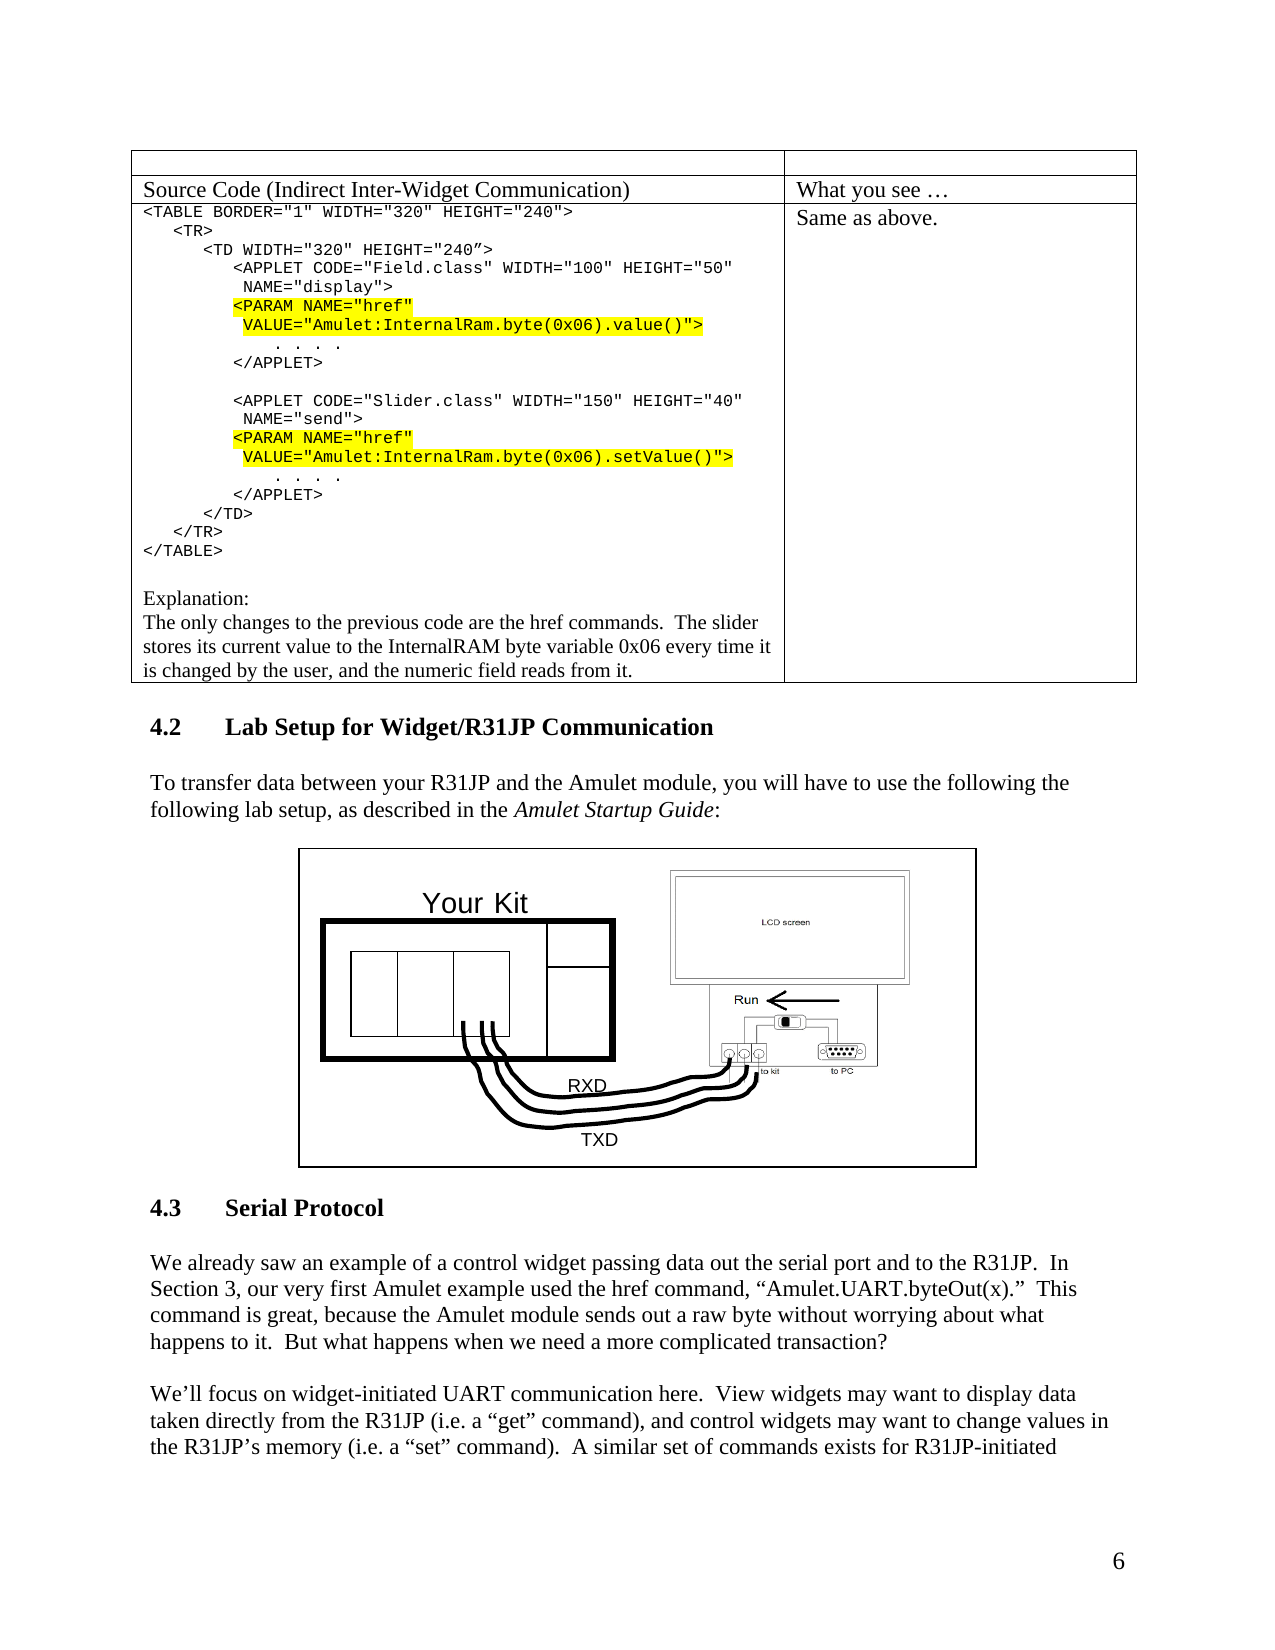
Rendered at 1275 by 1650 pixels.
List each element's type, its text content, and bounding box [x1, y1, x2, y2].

text To transfer data between your R31JP and the Amulet module, you will have to use the following the following lab setup, as described in the Amulet Startup Guide: [150, 769, 1125, 822]
table_cell <TABLE BORDER="1" WIDTH="320" HEIGHT="240"> <TR> <TD WIDTH="320" HEIGHT="240”> <APPLET CODE="Field.class" WIDTH="100" HEIGHT="50" NAME="display"> <PARAM NAME="href" VALUE="Amulet:InternalRam.byte(0x06).value()"> . . . . </APPLET> <APPLET CODE="Slider.class" WIDTH="150" HEIGHT="40" NAME="send"> <PARAM NAME="href" VALUE="Amulet:InternalRam.byte(0x06).setValue()"> . . . . </APPLET> </TD> </TR> </TABLE> Explanation: The only changes to the previous code are the href commands. The slider stores its current value to the InternalRAM byte variable 0x06 every time it is changed by the user, and the numeric field reads from it. [132, 204, 784, 682]
table_cell [785, 151, 1136, 175]
list Serial Protocol [150, 1193, 1125, 1222]
table_cell Source Code (Indirect Inter-Widget Communication) [132, 176, 784, 202]
table_cell Same as above. [785, 204, 1136, 682]
picture [658, 866, 923, 1106]
list Lab Setup for Widget/R31JP Communication [150, 712, 1125, 741]
table_cell What you see … [785, 176, 1136, 202]
text We’ll focus on widget-initiated UART communication here. View widgets may want to display data taken directly from the R31JP (i.e. a “get” command), and control widgets may want to change values in the R31JP’s memory (i.e. a “set” command). A similar set of commands exists for R31JP-initiated [150, 1380, 1125, 1459]
text We already saw an example of a control widget passing data out the serial port and to the R31JP. In Section 3, our very first Amulet example used the href command, “Amulet.UART.byteOut(x).” This command is great, because the Amulet module sends out a raw byte without worrying about what happens to it. But what happens when we need a more complicated transaction? [150, 1249, 1125, 1354]
